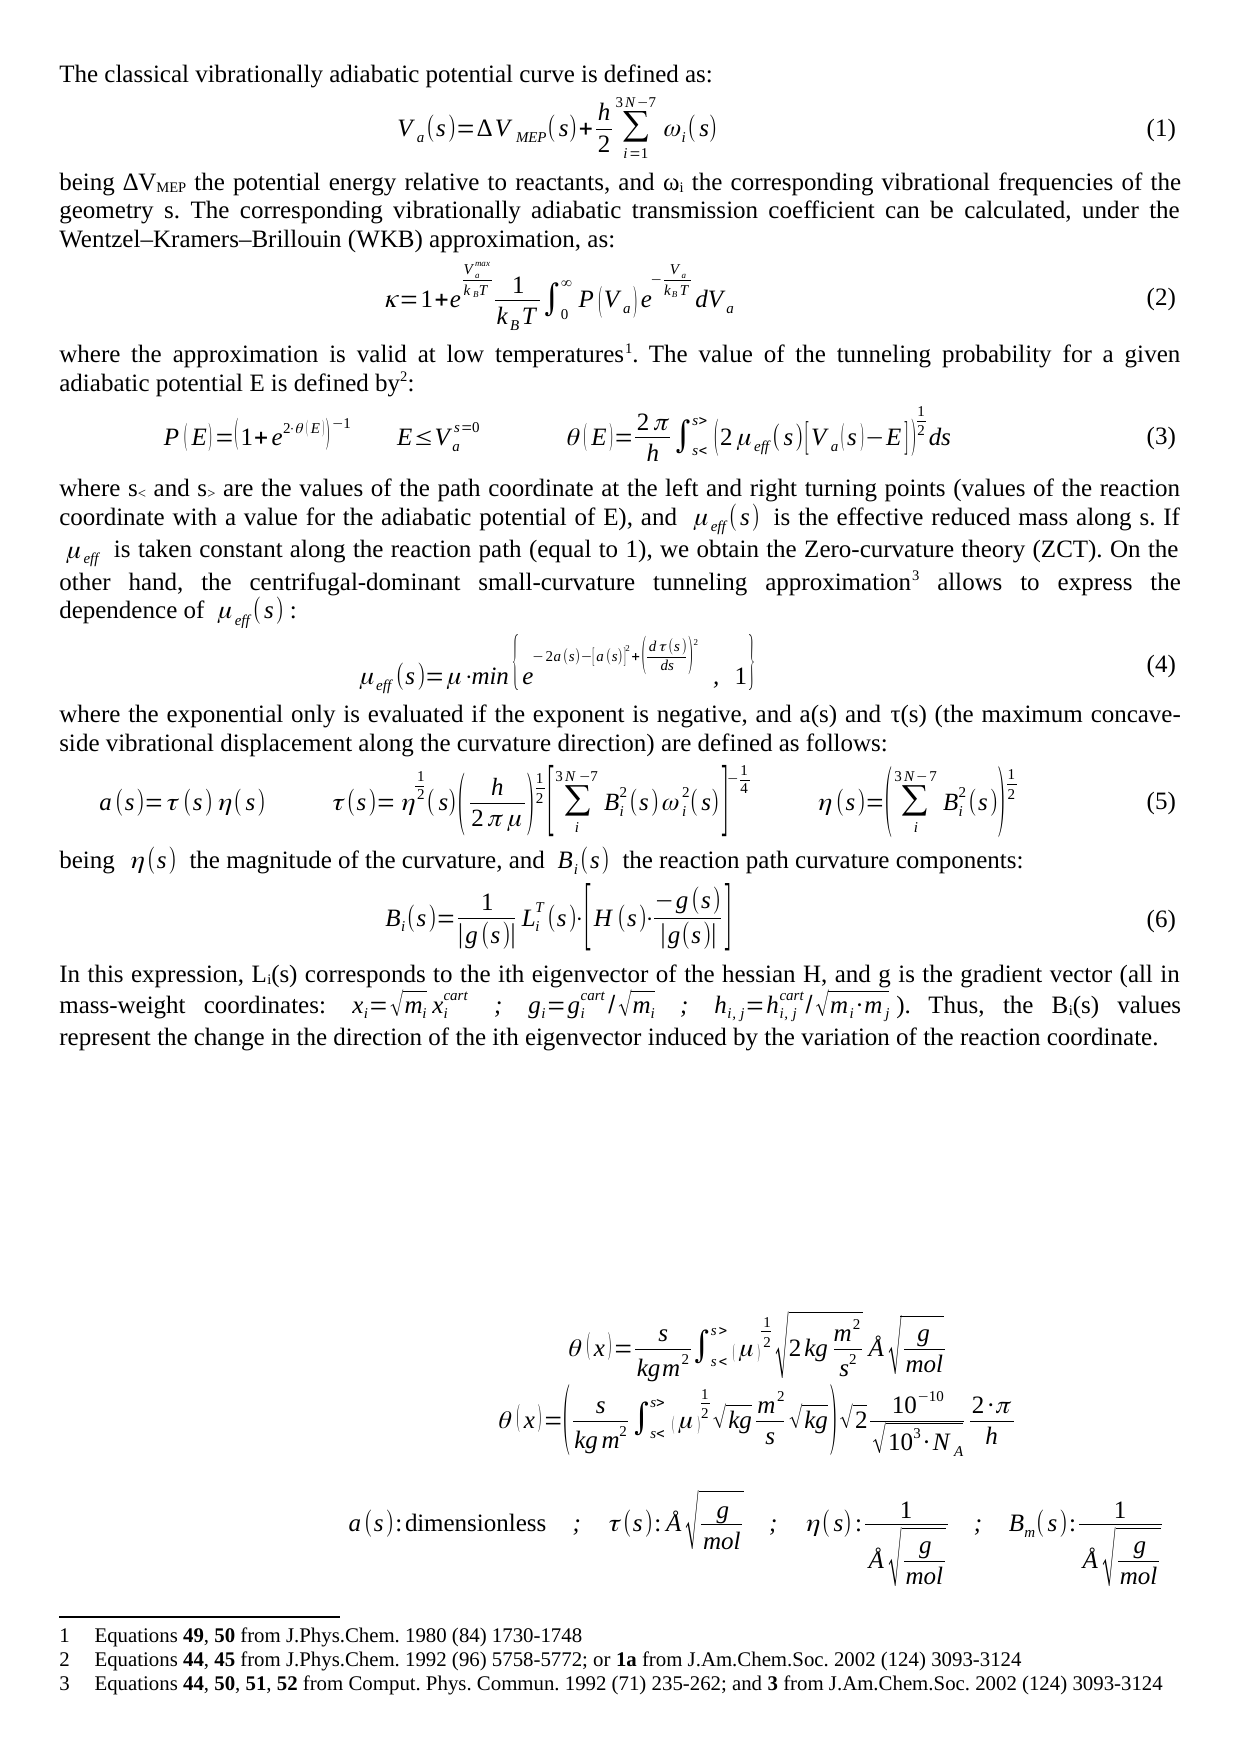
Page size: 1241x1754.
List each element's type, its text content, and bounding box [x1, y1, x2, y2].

text where s< and s> are the values of the path coordinate at the left and right turning points (values of the reaction coordinate with a value for the adiabatic potential of E), and is the effective reduced mass along s. If is taken constant along the reaction path (equal to 1), we obtain the Zero-curvature theory (ZCT). On the other hand, the centrifugal-dominant small-curvature tunneling approximation allows to express the dependence of : [59, 473, 1181, 628]
table_header (3) [1056, 397, 1181, 473]
table_header (5) [1056, 756, 1181, 845]
table_header [59, 88, 1056, 167]
text Equations 44, 45 from J.Phys.Chem. 1992 (96) 5758-5772; or 1a from J.Am.Chem.Soc. 2002 (124) 3093-3124 [59, 1647, 1181, 1671]
table_header [59, 397, 1056, 473]
table_header (1) [1056, 88, 1181, 167]
table_header (6) [1056, 878, 1181, 959]
text Equations 44, 50, 51, 52 from Comput. Phys. Commun. 1992 (71) 235-262; and 3 from J.Am.Chem.Soc. 2002 (124) 3093-3124 [59, 1671, 1181, 1695]
text The classical vibrationally adiabatic potential curve is defined as: [59, 59, 1181, 88]
table_header [59, 253, 1056, 339]
text where the exponential only is evaluated if the exponent is negative, and a(s) and τ(s) (the maximum concave-side vibrational displacement along the curvature direction) are defined as follows: [59, 699, 1181, 756]
text being ∆VMEP the potential energy relative to reactants, and ωi the corresponding vibrational frequencies of the geometry s. The corresponding vibrationally adiabatic transmission coefficient can be calculated, under the Wentzel–Kramers–Brillouin (WKB) approximation, as: [59, 167, 1181, 253]
table_header [59, 878, 1056, 959]
text being the magnitude of the curvature, and the reaction path curvature components: [59, 845, 1181, 877]
text In this expression, Li(s) corresponds to the ith eigenvector of the hessian H, and g is the gradient vector (all in mass-weight coordinates: ). Thus, the Bi(s) values represent the change in the direction of the ith eigenvector induced by the variation of the reaction coordinate. [59, 959, 1181, 1051]
table_header (4) [1056, 628, 1181, 699]
text Equations 49, 50 from J.Phys.Chem. 1980 (84) 1730-1748 [59, 1623, 1181, 1647]
table_header (2) [1056, 253, 1181, 339]
text where the approximation is valid at low temperatures. The value of the tunneling probability for a given adiabatic potential E is defined by: [59, 339, 1181, 397]
table_header [59, 756, 1056, 845]
table_header [59, 628, 1056, 699]
